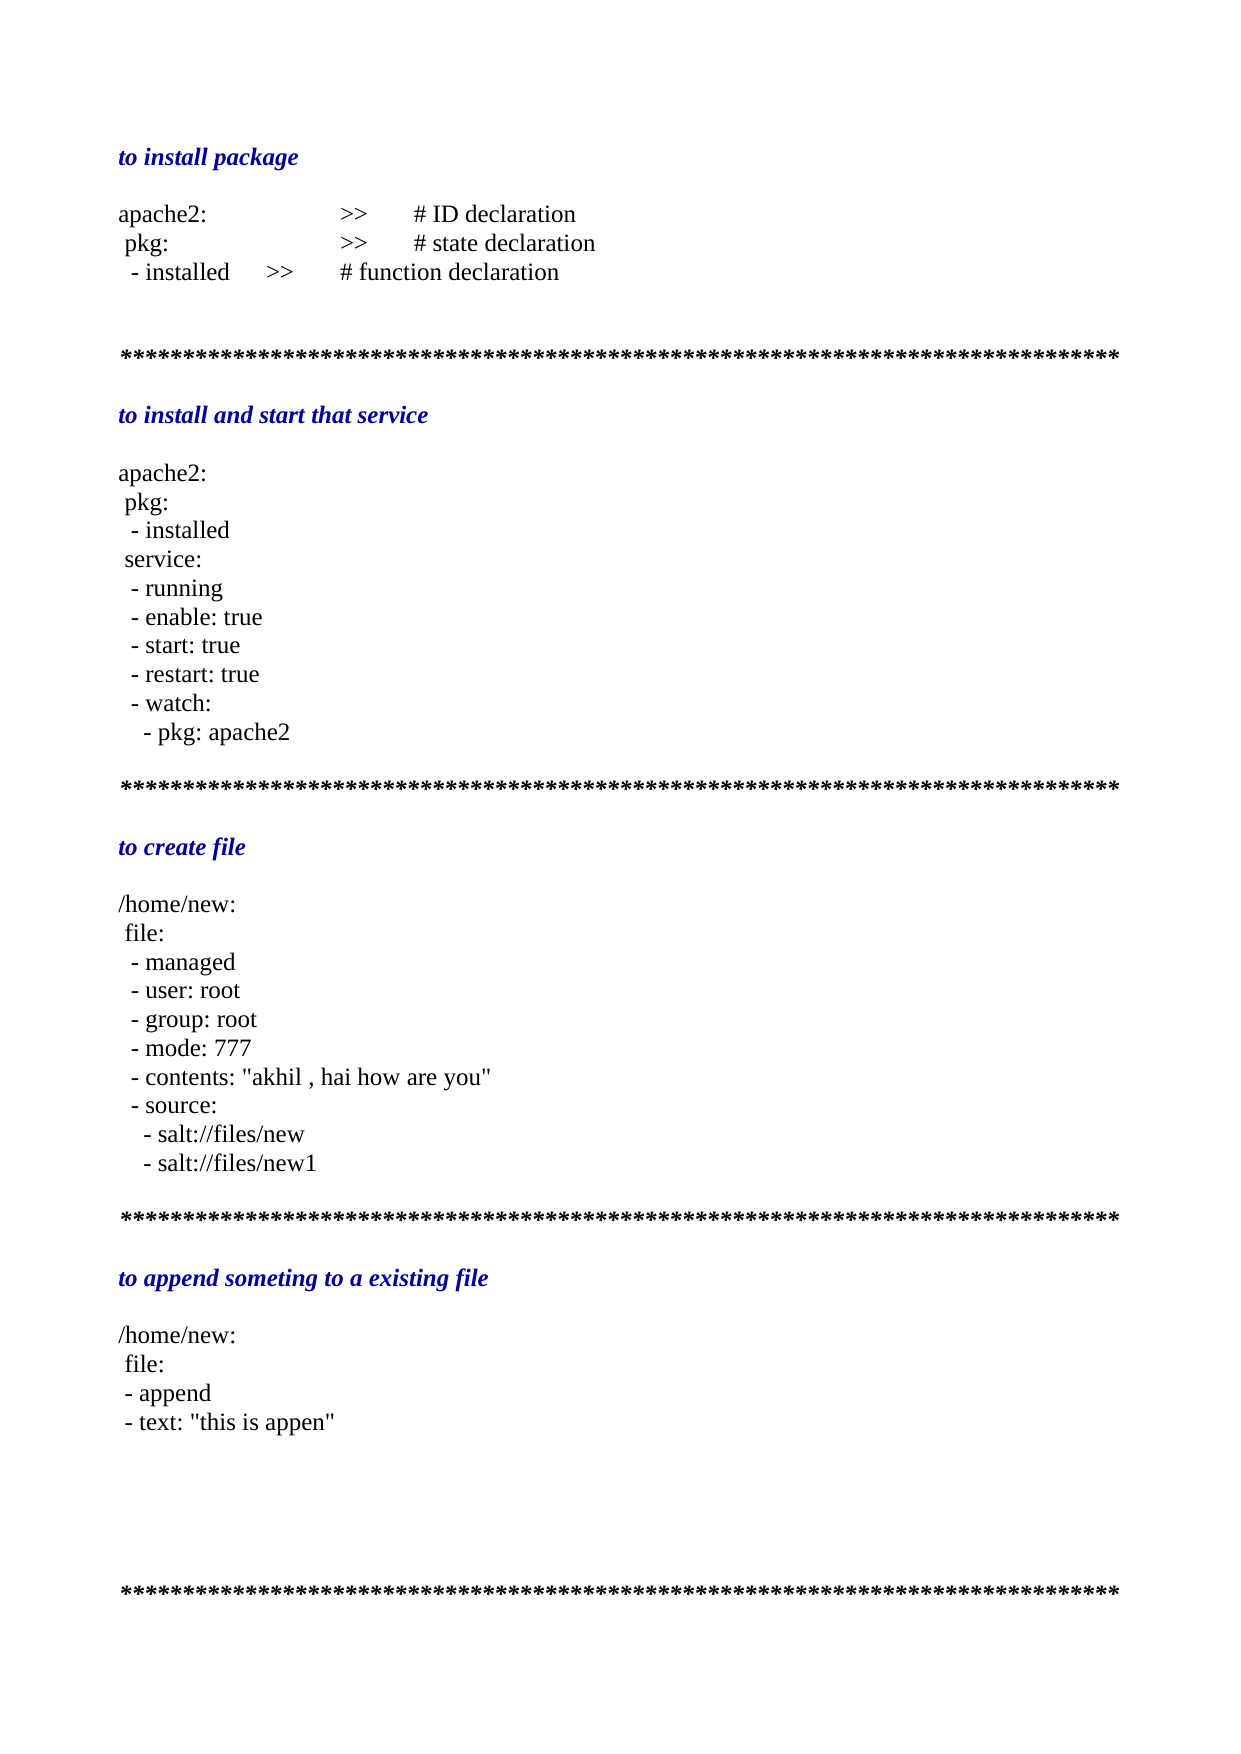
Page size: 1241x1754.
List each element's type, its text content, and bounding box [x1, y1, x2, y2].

text - user: root [118, 976, 1122, 1004]
text service: [118, 544, 1122, 573]
text - managed [118, 947, 1122, 976]
text - installed [118, 516, 1122, 544]
text - group: root [118, 1004, 1122, 1033]
text - running [118, 573, 1122, 602]
text - installed >> # function declaration [118, 257, 1122, 286]
text - salt://files/new1 [118, 1148, 1122, 1177]
text - salt://files/new [118, 1119, 1122, 1148]
text - append [118, 1378, 1122, 1407]
text - start: true [118, 631, 1122, 659]
text /home/new: [118, 889, 1122, 918]
text file: [118, 918, 1122, 947]
text apache2: >> # ID declaration [118, 199, 1122, 228]
text /home/new: [118, 1321, 1122, 1349]
text to create file [118, 832, 1122, 861]
text - restart: true [118, 659, 1122, 688]
text ******************************************************************************** [118, 343, 1122, 372]
text pkg: >> # state declaration [118, 228, 1122, 257]
text ******************************************************************************** [118, 774, 1122, 803]
text - watch: [118, 688, 1122, 717]
text to install package [118, 142, 1122, 171]
text ******************************************************************************** [118, 1579, 1122, 1608]
text - text: "this is appen" [118, 1407, 1122, 1436]
text to append someting to a existing file [118, 1263, 1122, 1292]
text pkg: [118, 487, 1122, 516]
text ******************************************************************************** [118, 1206, 1122, 1234]
text - contents: "akhil , hai how are you" [118, 1062, 1122, 1091]
text - enable: true [118, 602, 1122, 631]
text apache2: [118, 458, 1122, 487]
text to install and start that service [118, 401, 1122, 429]
text - pkg: apache2 [118, 717, 1122, 746]
text file: [118, 1349, 1122, 1378]
text - source: [118, 1091, 1122, 1119]
text - mode: 777 [118, 1033, 1122, 1062]
